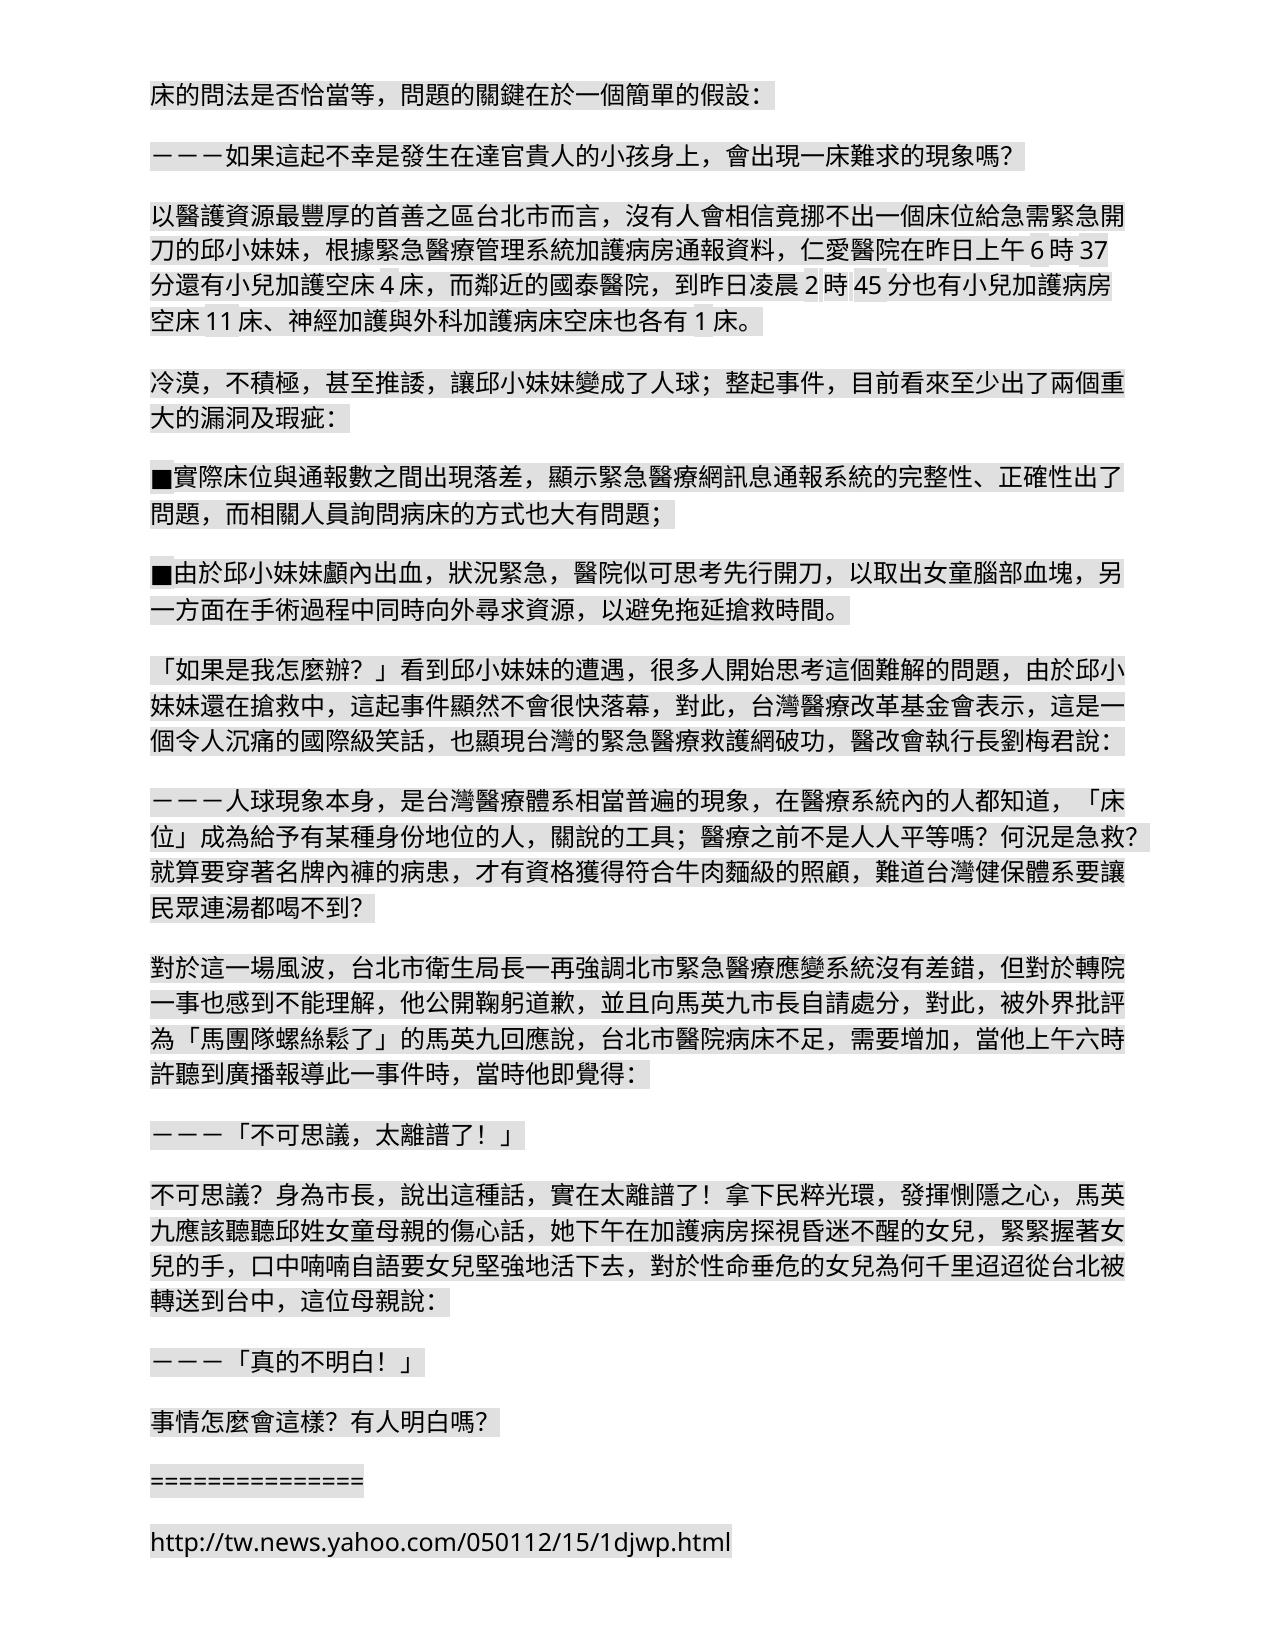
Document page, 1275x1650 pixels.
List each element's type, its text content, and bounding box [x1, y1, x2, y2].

text 「如果是我怎麼辦？」看到邱小妹妹的遭遇，很多人開始思考這個難解的問題，由於邱小妹妹還在搶救中，這起事件顯然不會很快落幕，對此，台灣醫療改革基金會表示，這是一個令人沉痛的國際級笑話，也顯現台灣的緊急醫療救護網破功，醫改會執行長劉梅君說： [150, 650, 1125, 756]
text http://tw.news.yahoo.com/050112/15/1djwp.html [150, 1523, 1125, 1558]
text ■由於邱小妹妹顱內出血，狀況緊急，醫院似可思考先行開刀，以取出女童腦部血塊，另一方面在手術過程中同時向外尋求資源，以避免拖延搶救時間。 [150, 554, 1125, 625]
text ■實際床位與通報數之間出現落差，顯示緊急醫療網訊息通報系統的完整性、正確性出了問題，而相關人員詢問病床的方式也大有問題； [150, 458, 1125, 529]
text 不可思議？身為市長，說出這種話，實在太離譜了！拿下民粹光環，發揮惻隱之心，馬英九應該聽聽邱姓女童母親的傷心話，她下午在加護病房探視昏迷不醒的女兒，緊緊握著女兒的手，口中喃喃自語要女兒堅強地活下去，對於性命垂危的女兒為何千里迢迢從台北被轉送到台中，這位母親說： [150, 1175, 1125, 1317]
text －－－人球現象本身，是台灣醫療體系相當普遍的現象，在醫療系統內的人都知道，「床位」成為給予有某種身份地位的人，關說的工具；醫療之前不是人人平等嗎？何況是急救？就算要穿著名牌內褲的病患，才有資格獲得符合牛肉麵級的照顧，難道台灣健保體系要讓民眾連湯都喝不到？ [150, 781, 1125, 923]
text 對於這一場風波，台北市衛生局長一再強調北市緊急醫療應變系統沒有差錯，但對於轉院一事也感到不能理解，他公開鞠躬道歉，並且向馬英九市長自請處分，對此，被外界批評為「馬團隊螺絲鬆了」的馬英九回應說，台北市醫院病床不足，需要增加，當他上午六時許聽到廣播報導此一事件時，當時他即覺得： [150, 948, 1125, 1089]
text －－－「真的不明白！」 [150, 1342, 1125, 1377]
text －－－「不可思議，太離譜了！」 [150, 1114, 1125, 1150]
text 冷漠，不積極，甚至推諉，讓邱小妹妹變成了人球；整起事件，目前看來至少出了兩個重大的漏洞及瑕疵： [150, 362, 1125, 433]
text 盡可能維護人的生命？無分貴賤？邱小妹妹的不幸及無助，戳破了這一切虛假的救人誓詞，也再度呈現「有關係就沒關係，沒關係就有關係」的荒謬與無情，這起事件的核心，並非只是所謂緊急通報系統出了問題，腦傷健保給付太低，或EOC(緊急醫療應變中心）找病床的問法是否恰當等，問題的關鍵在於一個簡單的假設： [150, 75, 1125, 110]
text 以醫護資源最豐厚的首善之區台北市而言，沒有人會相信竟挪不出一個床位給急需緊急開刀的邱小妹妹，根據緊急醫療管理系統加護病房通報資料，仁愛醫院在昨日上午6時37分還有小兒加護空床4床，而鄰近的國泰醫院，到昨日凌晨2時45分也有小兒加護病房空床11床、神經加護與外科加護病床空床也各有1床。 [150, 196, 1125, 337]
text 事情怎麼會這樣？有人明白嗎？ [150, 1402, 1125, 1437]
text =============== [150, 1462, 1125, 1498]
text －－－如果這起不幸是發生在達官貴人的小孩身上，會出現一床難求的現象嗎？ [150, 135, 1125, 171]
